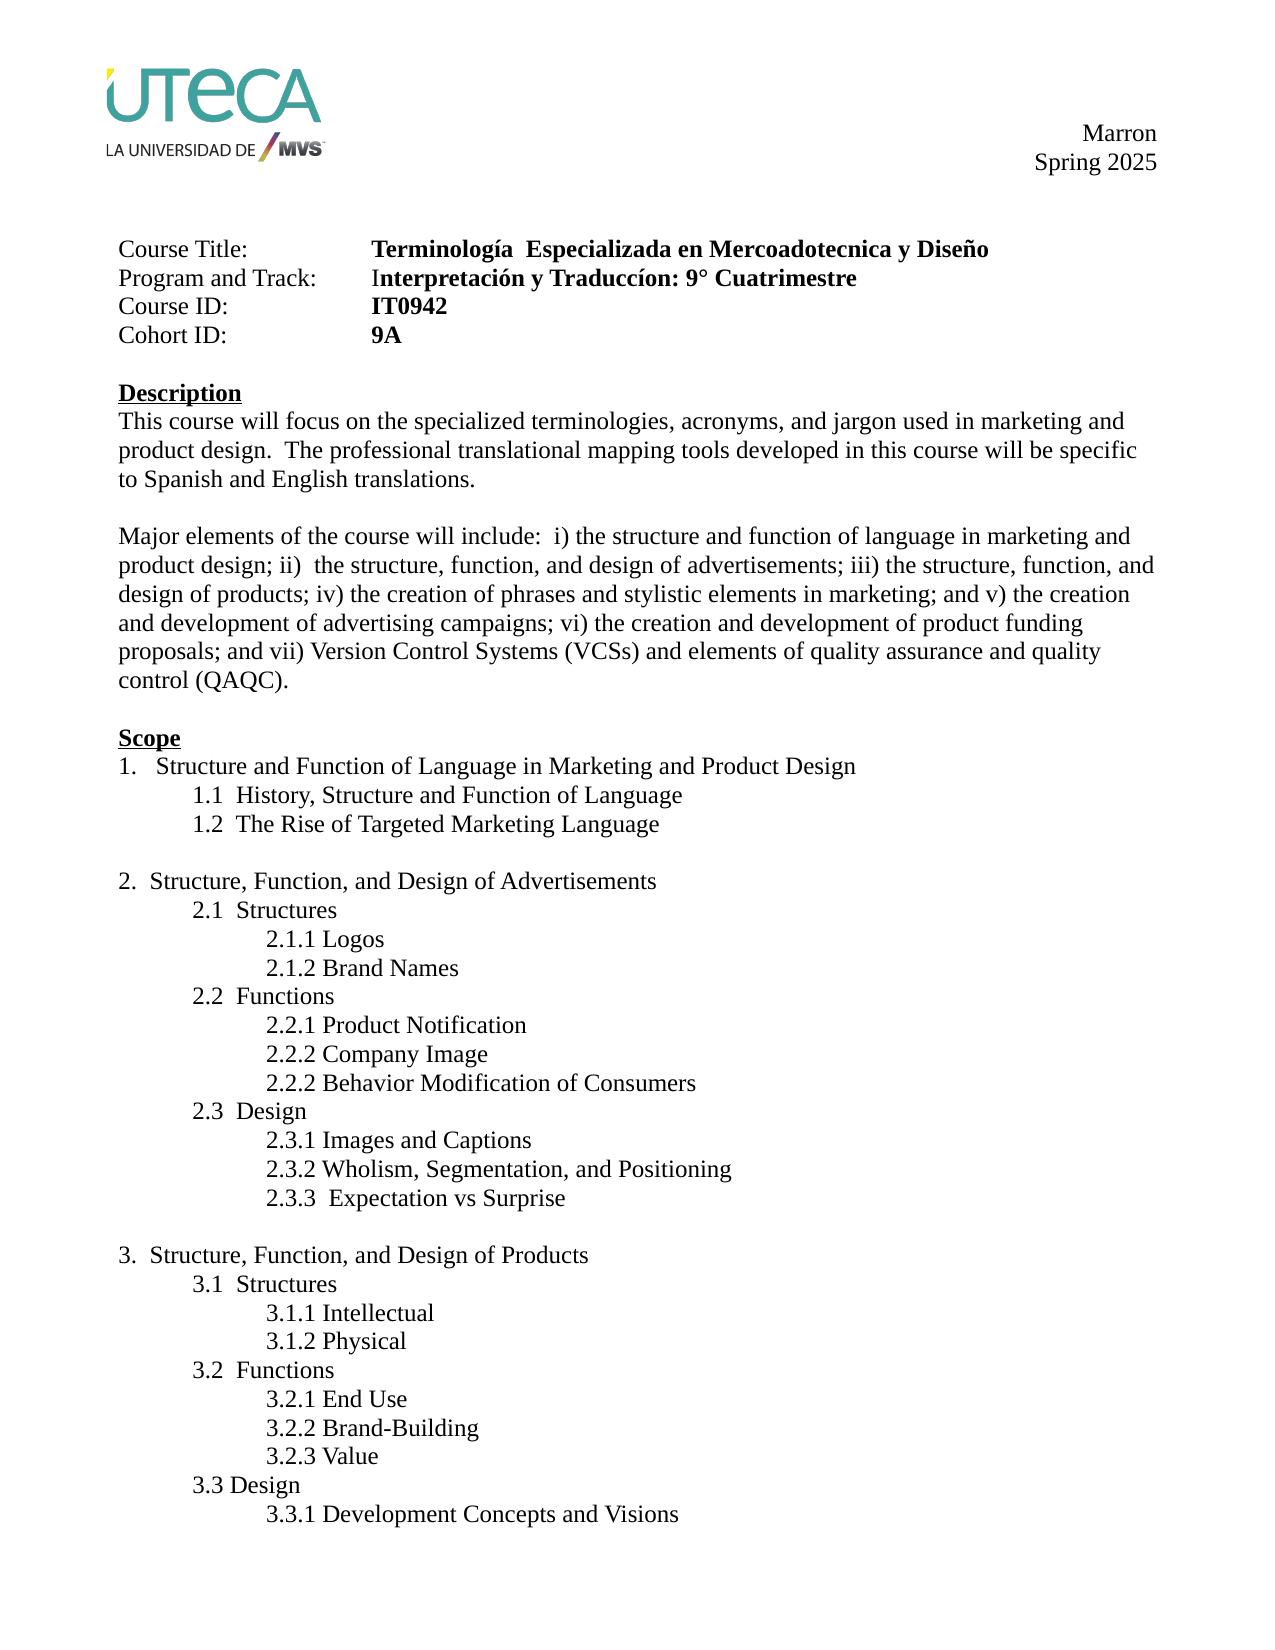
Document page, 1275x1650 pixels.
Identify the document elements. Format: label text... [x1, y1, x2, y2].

text Description [118, 378, 1157, 406]
text 1.1 History, Structure and Function of Language [192, 780, 1157, 809]
table_cell IT0942 [371, 291, 1157, 320]
text 2.1 Structures [192, 895, 1157, 924]
text This course will focus on the specialized terminologies, acronyms, and jargon used in marketing and product design. The professional translational mapping tools developed in this course will be specific to Spanish and English translations. [118, 406, 1157, 493]
text 2.2.2 Behavior Modification of Consumers [266, 1068, 1157, 1096]
text 3.1.1 Intellectual [266, 1298, 1157, 1326]
text 3.3 Design [192, 1470, 1157, 1499]
text 3.2 Functions [192, 1355, 1157, 1384]
text 2.2 Functions [192, 981, 1157, 1010]
table_cell Course ID: [118, 291, 371, 320]
text 3. Structure, Function, and Design of Products [118, 1240, 1157, 1269]
text 2.3.3 Expectation vs Surprise [266, 1183, 1157, 1211]
text 3.2.1 End Use [266, 1384, 1157, 1413]
text 3.1 Structures [192, 1269, 1157, 1298]
text 2.2.2 Company Image [266, 1039, 1157, 1068]
text 2.3.1 Images and Captions [266, 1125, 1157, 1154]
table_cell 9A [371, 320, 1157, 349]
text 2. Structure, Function, and Design of Advertisements [118, 866, 1157, 895]
text 2.3.2 Wholism, Segmentation, and Positioning [266, 1154, 1157, 1183]
text 1.2 The Rise of Targeted Marketing Language [192, 809, 1157, 838]
text 2.1.1 Logos [266, 924, 1157, 953]
text 2.2.1 Product Notification [266, 1010, 1157, 1039]
text 3.3.1 Development Concepts and Visions [266, 1499, 1157, 1528]
table_cell Interpretación y Traduccíon: 9° Cuatrimestre [371, 263, 1157, 291]
table_header Course Title: [118, 234, 371, 263]
text 1. Structure and Function of Language in Marketing and Product Design [118, 751, 1157, 780]
text Major elements of the course will include: i) the structure and function of language in marketing and product design; ii) the structure, function, and design of advertisements; iii) the structure, function, and design of products; iv) the creation of phrases and stylistic elements in marketing; and v) the creation and development of advertising campaigns; vi) the creation and development of product funding proposals; and vii) Version Control Systems (VCSs) and elements of quality assurance and quality control (QAQC). [118, 521, 1157, 694]
text 3.2.2 Brand-Building [266, 1413, 1157, 1441]
table_cell Program and Track: [118, 263, 371, 291]
table_header Terminología Especializada en Mercoadotecnica y Diseño [371, 234, 1157, 263]
text 2.1.2 Brand Names [266, 953, 1157, 981]
text 3.2.3 Value [266, 1441, 1157, 1470]
text 2.3 Design [192, 1096, 1157, 1125]
table_cell Cohort ID: [118, 320, 371, 349]
text 3.1.2 Physical [266, 1326, 1157, 1355]
picture [104, 64, 328, 166]
text Scope [118, 723, 1157, 751]
